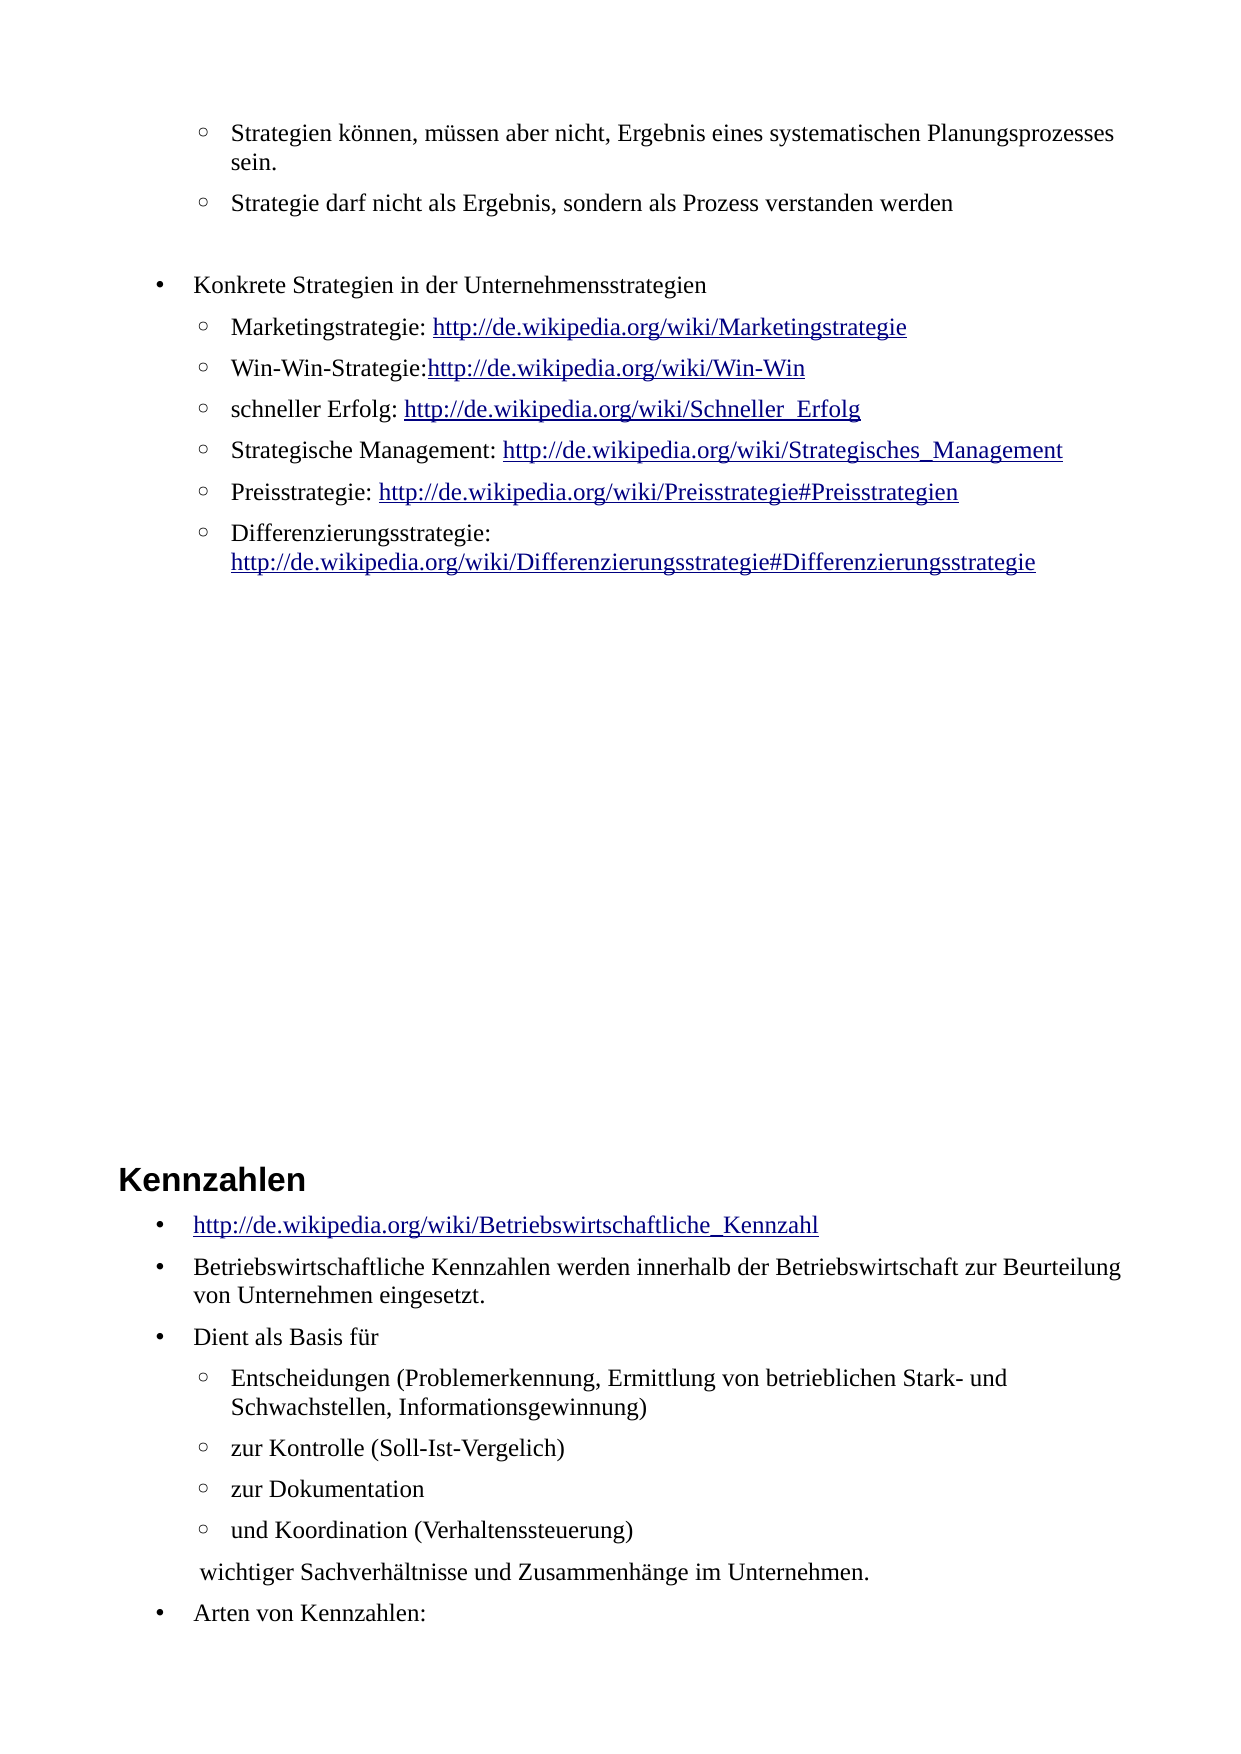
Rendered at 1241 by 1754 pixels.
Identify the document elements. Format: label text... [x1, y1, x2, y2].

list Win-Win-Strategie:http://de.wikipedia.org/wiki/Win-Win [193, 353, 1122, 382]
list Strategien können, müssen aber nicht, Ergebnis eines systematischen Planungsprozesses sein. [193, 118, 1122, 176]
list Preisstrategie: http://de.wikipedia.org/wiki/Preisstrategie#Preisstrategien [193, 477, 1122, 506]
list Konkrete Strategien in der Unternehmensstrategien [156, 271, 1122, 299]
list Betriebswirtschaftliche Kennzahlen werden innerhalb der Betriebswirtschaft zur Beurteilung von Unternehmen eingesetzt. [156, 1252, 1122, 1309]
list schneller Erfolg: http://de.wikipedia.org/wiki/Schneller_Erfolg [193, 394, 1122, 423]
list Differenzierungsstrategie: http://de.wikipedia.org/wiki/Differenzierungsstrategie#Differenzierungsstrategie [193, 518, 1122, 576]
list Marketingstrategie: http://de.wikipedia.org/wiki/Marketingstrategie [193, 312, 1122, 341]
list Strategie darf nicht als Ergebnis, sondern als Prozess verstanden werden [193, 188, 1122, 217]
subtitle Kennzahlen [118, 1159, 1122, 1198]
list http://de.wikipedia.org/wiki/Betriebswirtschaftliche_Kennzahl [156, 1211, 1122, 1239]
list zur Kontrolle (Soll-Ist-Vergelich) [193, 1433, 1122, 1462]
list und Koordination (Verhaltenssteuerung) [193, 1516, 1122, 1544]
list Arten von Kennzahlen: [156, 1598, 1122, 1627]
list Entscheidungen (Problemerkennung, Ermittlung von betrieblichen Stark- und Schwachstellen, Informationsgewinnung) [193, 1363, 1122, 1421]
list Strategische Management: http://de.wikipedia.org/wiki/Strategisches_Management [193, 436, 1122, 464]
list zur Dokumentation [193, 1474, 1122, 1503]
list Dient als Basis für [156, 1322, 1122, 1351]
list wichtiger Sachverhältnisse und Zusammenhänge im Unternehmen. [156, 1557, 1122, 1586]
